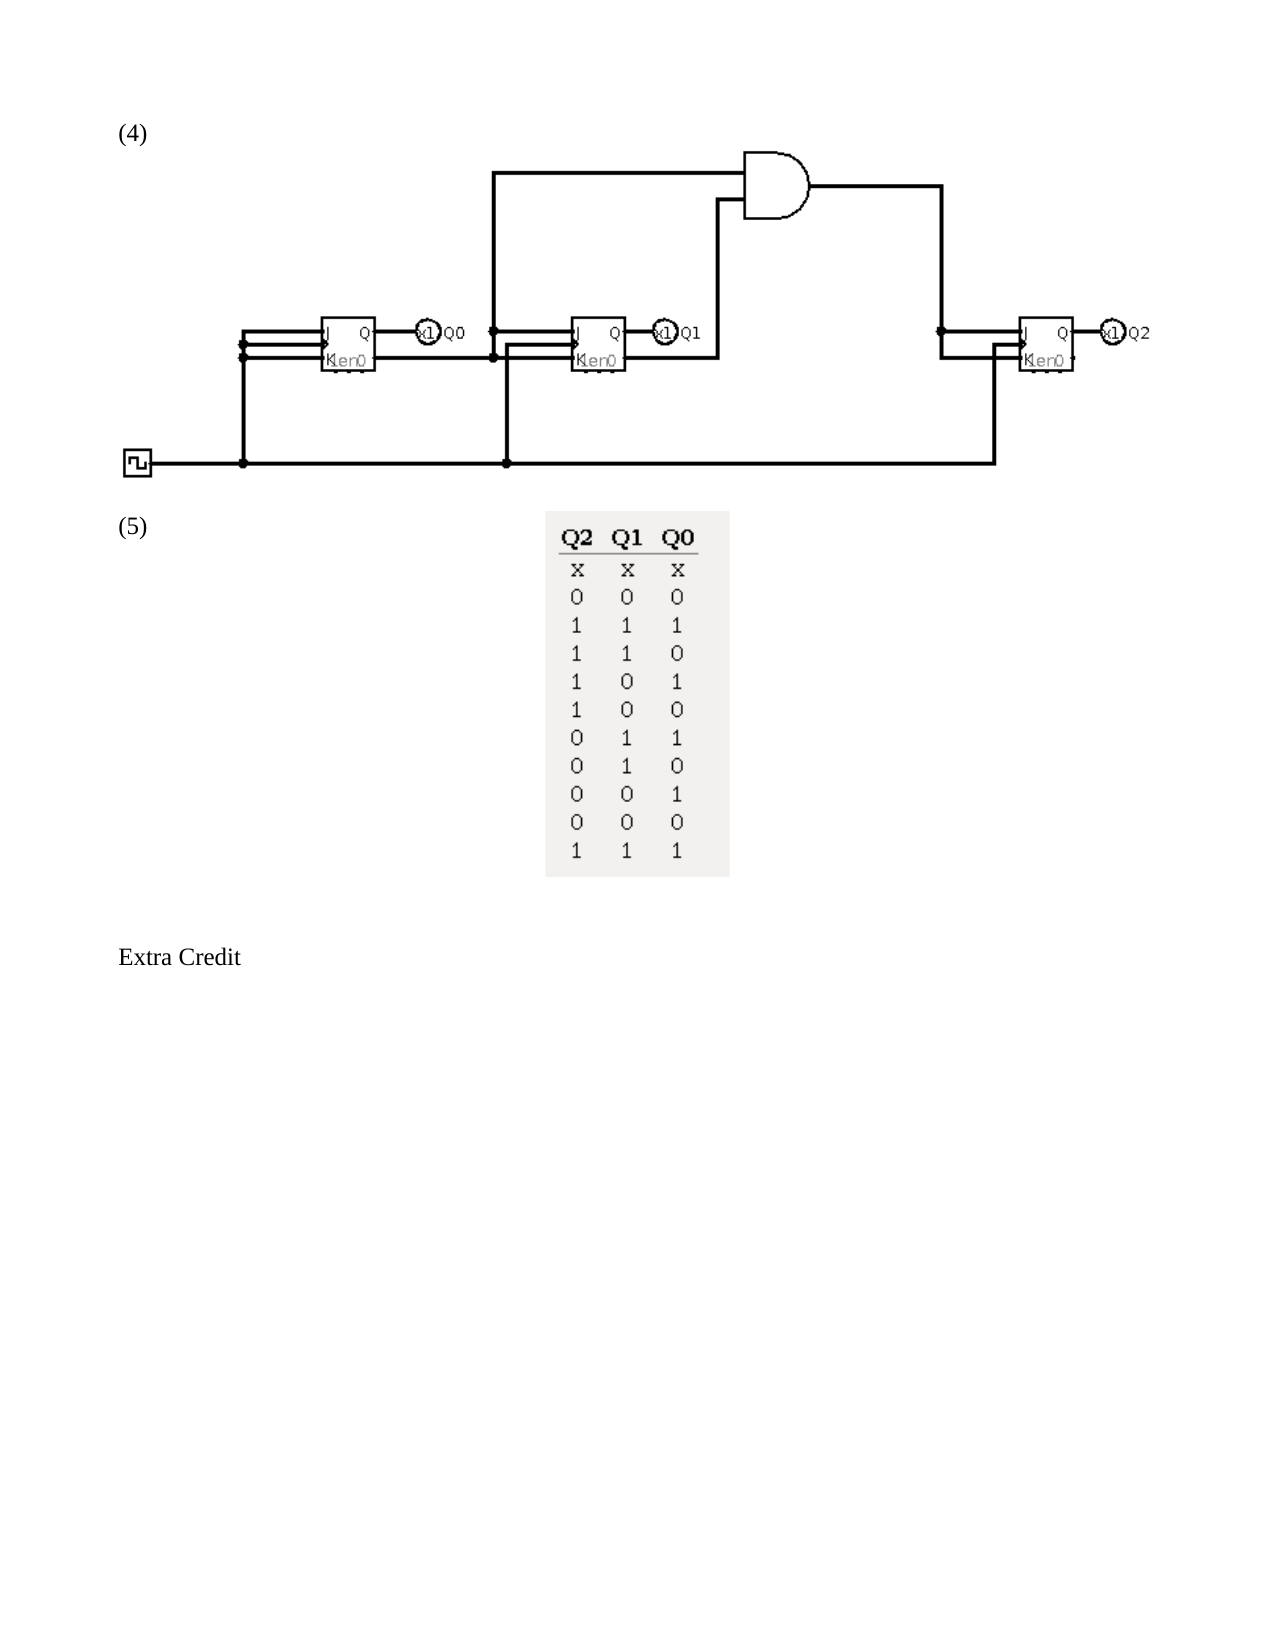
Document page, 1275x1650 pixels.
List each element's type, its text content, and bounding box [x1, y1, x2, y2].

text (5) [118, 511, 545, 540]
picture [118, 146, 1157, 483]
picture [545, 511, 730, 877]
text (4) [118, 118, 1157, 146]
text [730, 511, 1157, 540]
text Extra Credit [118, 942, 1157, 971]
